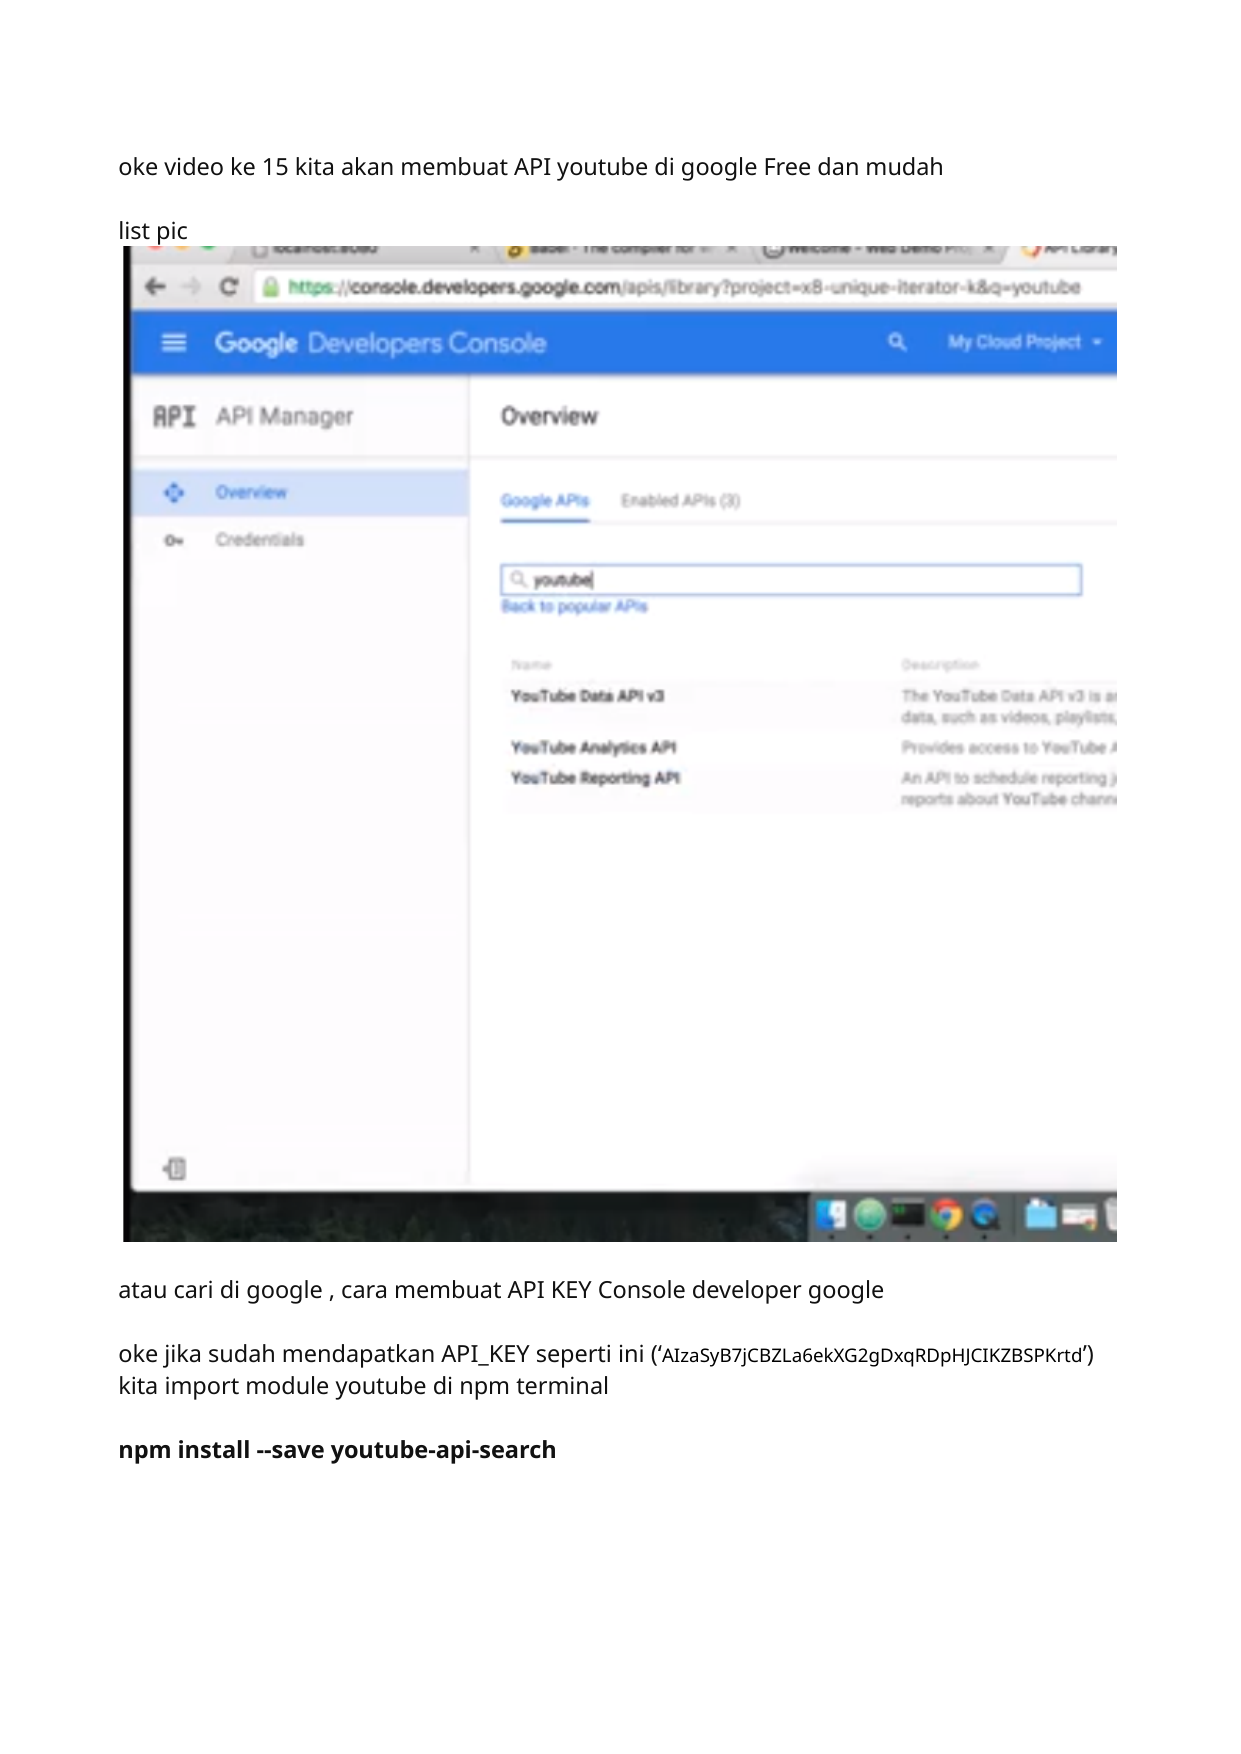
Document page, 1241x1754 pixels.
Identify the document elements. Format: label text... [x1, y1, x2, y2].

text atau cari di google , cara membuat API KEY Console developer google [118, 1273, 1122, 1305]
text list pic [118, 214, 1122, 246]
text oke video ke 15 kita akan membuat API youtube di google Free dan mudah [118, 150, 1122, 182]
picture [123, 246, 1117, 1242]
text npm install --save youtube-api-search [118, 1433, 1122, 1465]
text oke jika sudah mendapatkan API_KEY seperti ini (‘AIzaSyB7jCBZLa6ekXG2gDxqRDpHJCIKZBSPKrtd’) [118, 1337, 1122, 1369]
text kita import module youtube di npm terminal [118, 1369, 1122, 1401]
